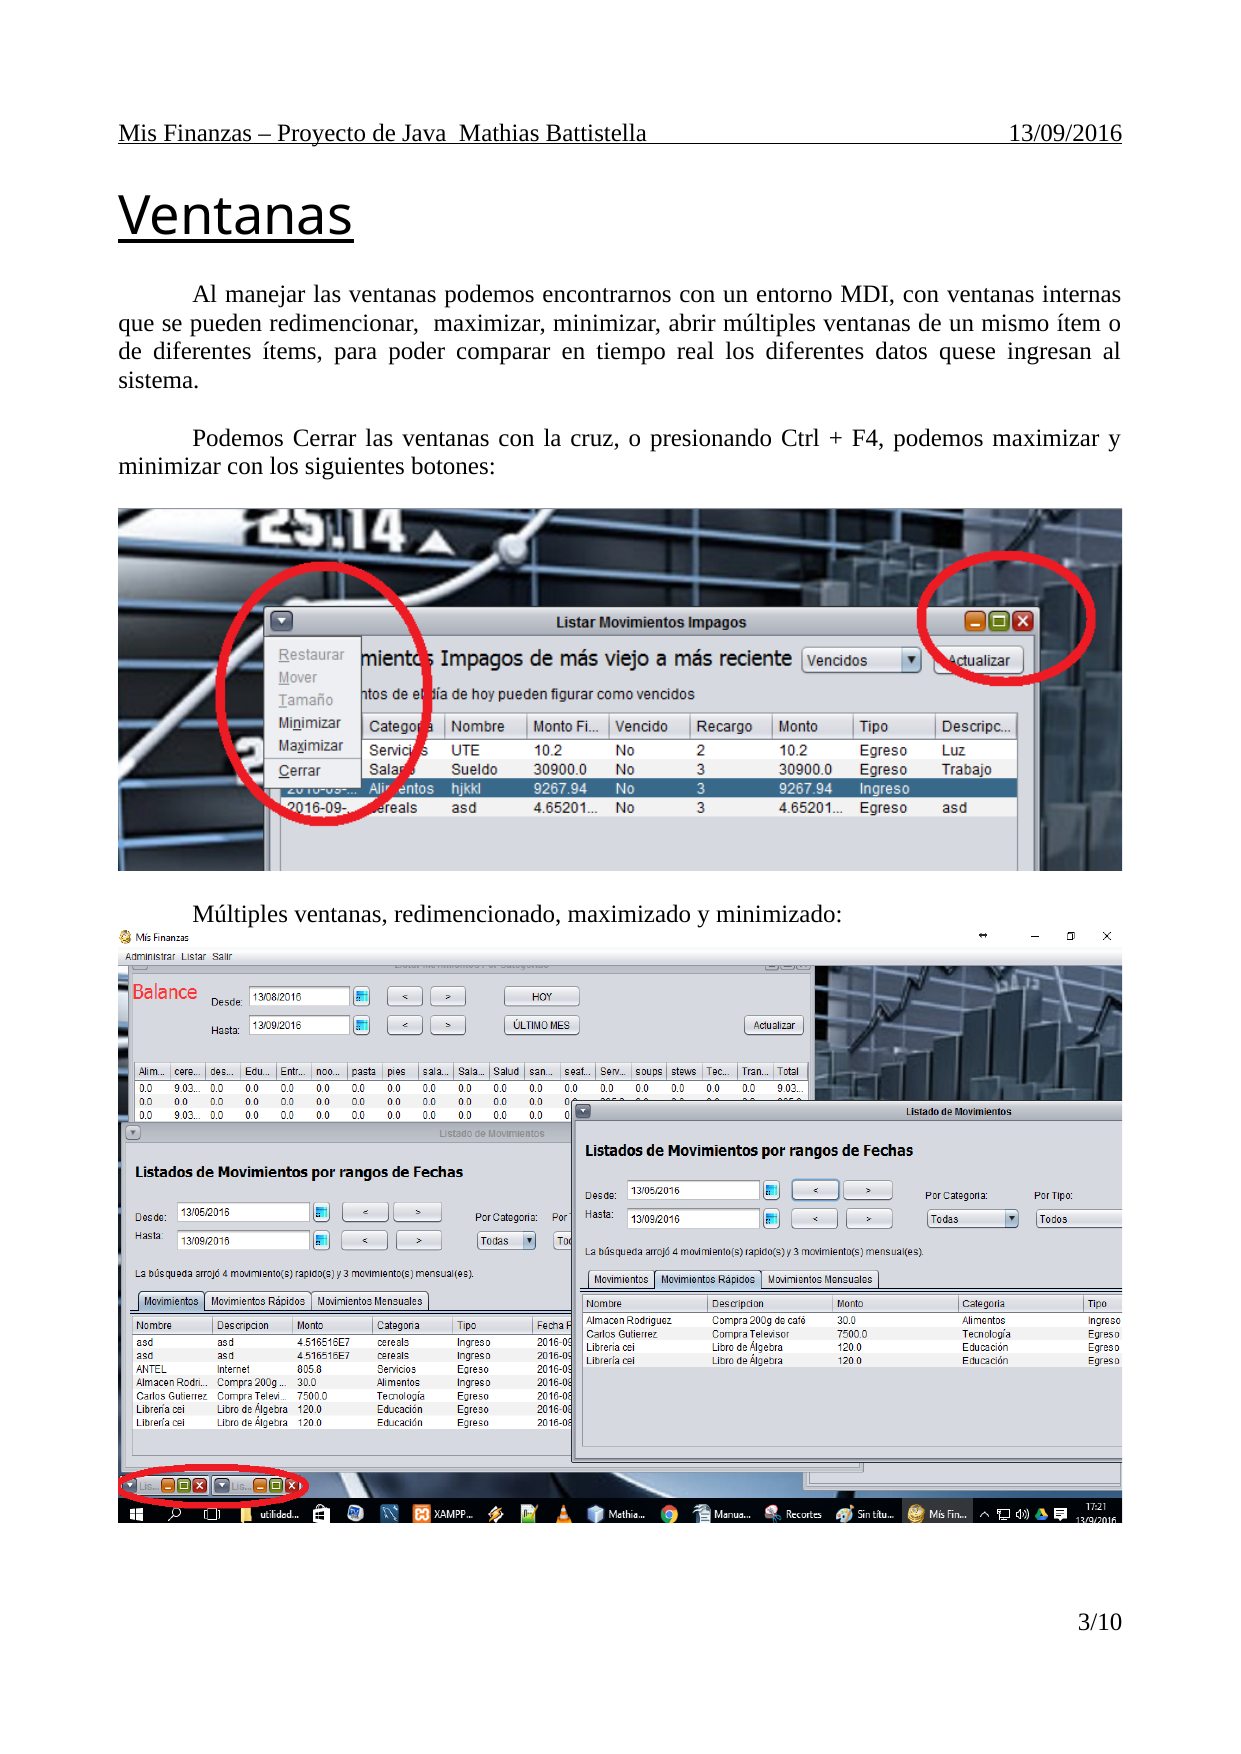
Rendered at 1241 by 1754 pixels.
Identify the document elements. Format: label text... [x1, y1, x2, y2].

text Podemos Cerrar las ventanas con la cruz, o presionando Ctrl + F4, podemos maximizar y minimizar con los siguientes botones: [118, 423, 1122, 480]
text Múltiples ventanas, redimencionado, maximizado y minimizado: [118, 899, 1122, 928]
text Ventanas [118, 176, 1122, 250]
text Al manejar las ventanas podemos encontrarnos con un entorno MDI, con ventanas internas que se pueden redimencionar, maximizar, minimizar, abrir múltiples ventanas de un mismo ítem o de diferentes ítems, para poder comparar en tiempo real los diferentes datos quese ingresan al sistema. [118, 279, 1122, 394]
